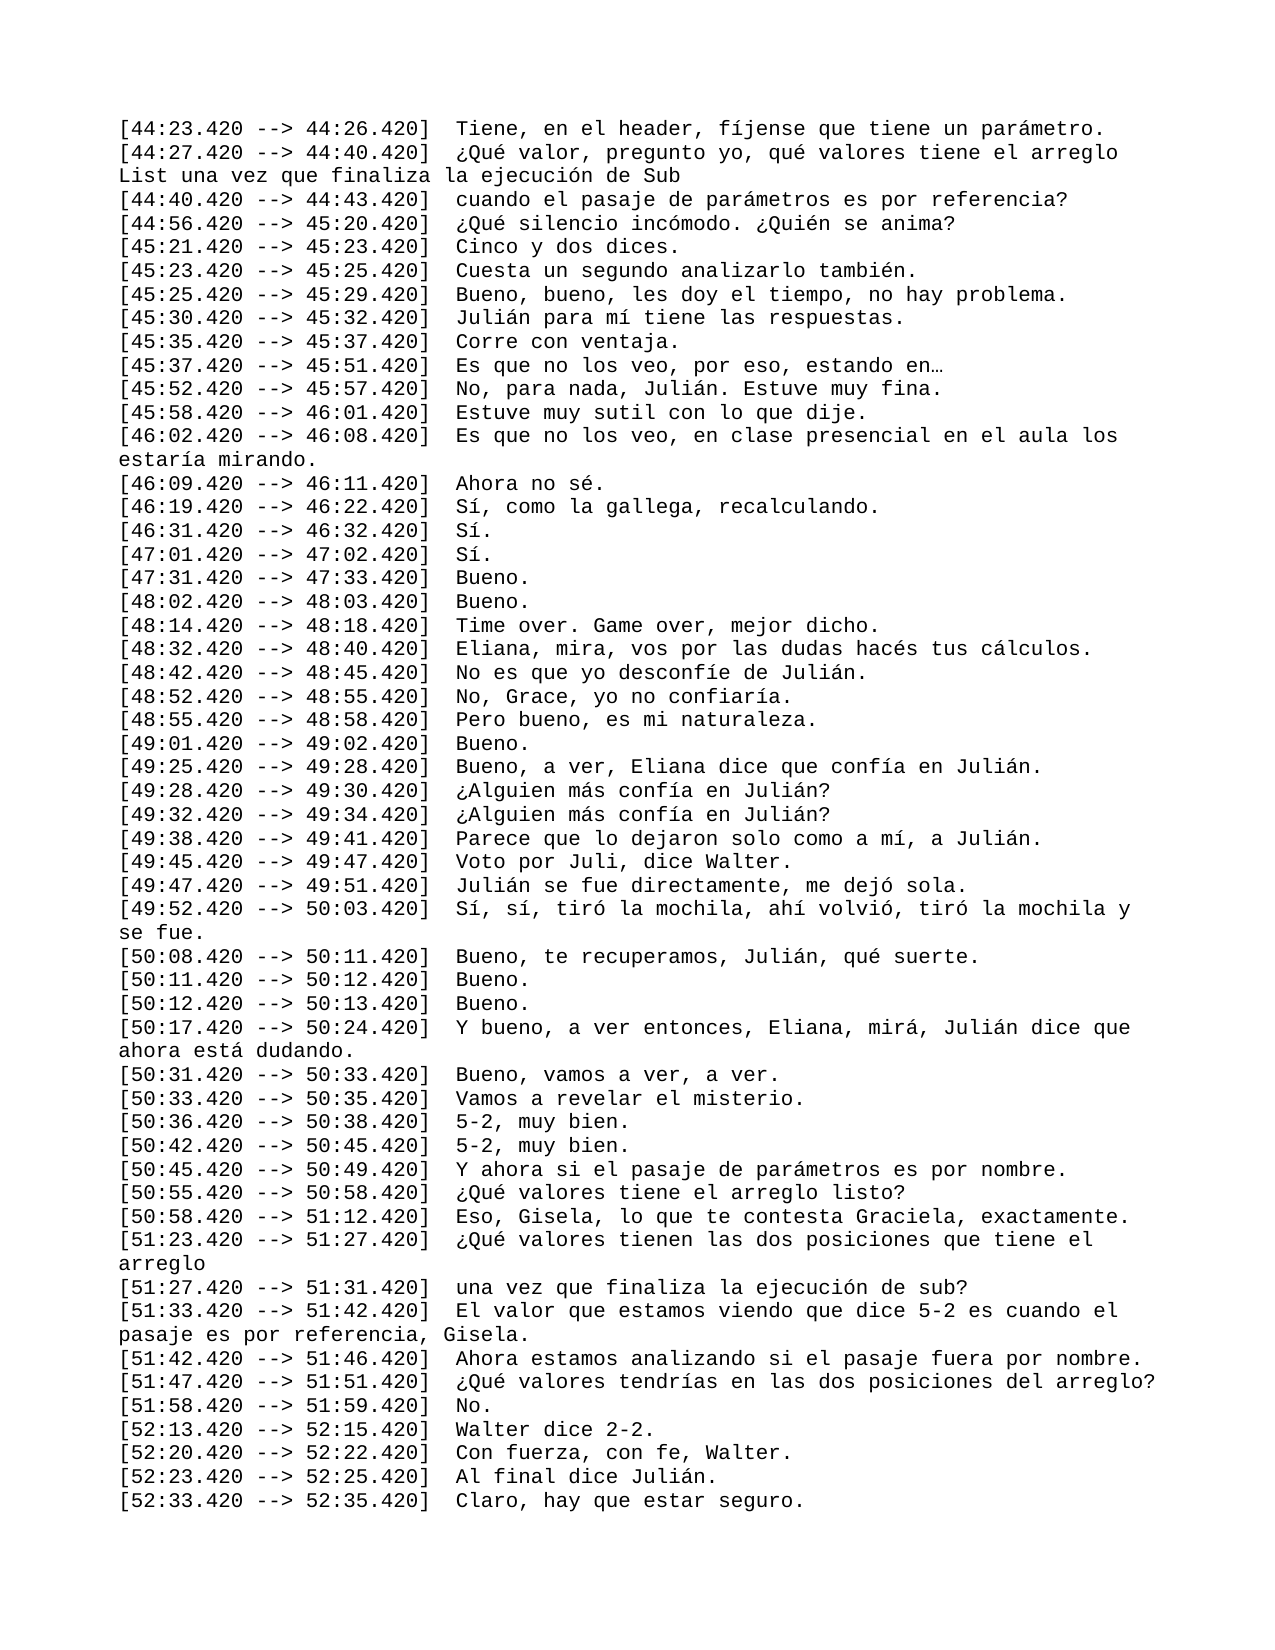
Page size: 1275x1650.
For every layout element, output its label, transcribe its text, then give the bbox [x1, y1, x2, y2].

text [50:55.420 --> 50:58.420] ¿Qué valores tiene el arreglo listo? [118, 1182, 1157, 1206]
text [50:45.420 --> 50:49.420] Y ahora si el pasaje de parámetros es por nombre. [118, 1158, 1157, 1182]
text [49:38.420 --> 49:41.420] Parece que lo dejaron solo como a mí, a Julián. [118, 827, 1157, 851]
text [45:37.420 --> 45:51.420] Es que no los veo, por eso, estando en… [118, 354, 1157, 378]
text [51:23.420 --> 51:27.420] ¿Qué valores tienen las dos posiciones que tiene el arreglo [118, 1229, 1157, 1277]
text [47:01.420 --> 47:02.420] Sí. [118, 544, 1157, 567]
text [49:52.420 --> 50:03.420] Sí, sí, tiró la mochila, ahí volvió, tiró la mochila y se fue. [118, 898, 1157, 946]
text [48:02.420 --> 48:03.420] Bueno. [118, 591, 1157, 615]
text [48:55.420 --> 48:58.420] Pero bueno, es mi naturaleza. [118, 709, 1157, 733]
text [50:31.420 --> 50:33.420] Bueno, vamos a ver, a ver. [118, 1064, 1157, 1088]
text [50:17.420 --> 50:24.420] Y bueno, a ver entonces, Eliana, mirá, Julián dice que ahora está dudando. [118, 1017, 1157, 1064]
text [44:27.420 --> 44:40.420] ¿Qué valor, pregunto yo, qué valores tiene el arreglo List una vez que finaliza la ejecución de Sub [118, 142, 1157, 189]
text [50:11.420 --> 50:12.420] Bueno. [118, 969, 1157, 993]
text [49:28.420 --> 49:30.420] ¿Alguien más confía en Julián? [118, 780, 1157, 804]
text [51:47.420 --> 51:51.420] ¿Qué valores tendrías en las dos posiciones del arreglo? [118, 1371, 1157, 1395]
text [45:25.420 --> 45:29.420] Bueno, bueno, les doy el tiempo, no hay problema. [118, 284, 1157, 307]
text [50:33.420 --> 50:35.420] Vamos a revelar el misterio. [118, 1088, 1157, 1111]
text [52:33.420 --> 52:35.420] Claro, hay que estar seguro. [118, 1489, 1157, 1513]
text [50:58.420 --> 51:12.420] Eso, Gisela, lo que te contesta Graciela, exactamente. [118, 1206, 1157, 1229]
text [46:19.420 --> 46:22.420] Sí, como la gallega, recalculando. [118, 496, 1157, 520]
text [52:20.420 --> 52:22.420] Con fuerza, con fe, Walter. [118, 1442, 1157, 1466]
text [52:23.420 --> 52:25.420] Al final dice Julián. [118, 1466, 1157, 1489]
text [49:32.420 --> 49:34.420] ¿Alguien más confía en Julián? [118, 804, 1157, 827]
text [49:45.420 --> 49:47.420] Voto por Juli, dice Walter. [118, 851, 1157, 875]
text [50:08.420 --> 50:11.420] Bueno, te recuperamos, Julián, qué suerte. [118, 946, 1157, 969]
text [51:42.420 --> 51:46.420] Ahora estamos analizando si el pasaje fuera por nombre. [118, 1348, 1157, 1371]
text [50:36.420 --> 50:38.420] 5-2, muy bien. [118, 1111, 1157, 1135]
text [48:14.420 --> 48:18.420] Time over. Game over, mejor dicho. [118, 615, 1157, 638]
text [45:23.420 --> 45:25.420] Cuesta un segundo analizarlo también. [118, 260, 1157, 284]
text [49:47.420 --> 49:51.420] Julián se fue directamente, me dejó sola. [118, 875, 1157, 898]
text [49:25.420 --> 49:28.420] Bueno, a ver, Eliana dice que confía en Julián. [118, 757, 1157, 780]
text [46:02.420 --> 46:08.420] Es que no los veo, en clase presencial en el aula los estaría mirando. [118, 426, 1157, 473]
text [48:32.420 --> 48:40.420] Eliana, mira, vos por las dudas hacés tus cálculos. [118, 638, 1157, 662]
text [52:13.420 --> 52:15.420] Walter dice 2-2. [118, 1419, 1157, 1442]
text [45:58.420 --> 46:01.420] Estuve muy sutil con lo que dije. [118, 402, 1157, 426]
text [51:58.420 --> 51:59.420] No. [118, 1395, 1157, 1419]
text [45:21.420 --> 45:23.420] Cinco y dos dices. [118, 236, 1157, 260]
text [45:30.420 --> 45:32.420] Julián para mí tiene las respuestas. [118, 307, 1157, 331]
text [46:31.420 --> 46:32.420] Sí. [118, 520, 1157, 544]
text [44:23.420 --> 44:26.420] Tiene, en el header, fíjense que tiene un parámetro. [118, 118, 1157, 142]
text [45:52.420 --> 45:57.420] No, para nada, Julián. Estuve muy fina. [118, 378, 1157, 402]
text [45:35.420 --> 45:37.420] Corre con ventaja. [118, 331, 1157, 354]
text [50:12.420 --> 50:13.420] Bueno. [118, 993, 1157, 1017]
text [46:09.420 --> 46:11.420] Ahora no sé. [118, 473, 1157, 496]
text [44:56.420 --> 45:20.420] ¿Qué silencio incómodo. ¿Quién se anima? [118, 213, 1157, 236]
text [50:42.420 --> 50:45.420] 5-2, muy bien. [118, 1135, 1157, 1158]
text [48:42.420 --> 48:45.420] No es que yo desconfíe de Julián. [118, 662, 1157, 686]
text [44:40.420 --> 44:43.420] cuando el pasaje de parámetros es por referencia? [118, 189, 1157, 213]
text [51:33.420 --> 51:42.420] El valor que estamos viendo que dice 5-2 es cuando el pasaje es por referencia, Gisela. [118, 1300, 1157, 1348]
text [49:01.420 --> 49:02.420] Bueno. [118, 733, 1157, 757]
text [47:31.420 --> 47:33.420] Bueno. [118, 567, 1157, 591]
text [48:52.420 --> 48:55.420] No, Grace, yo no confiaría. [118, 686, 1157, 709]
text [51:27.420 --> 51:31.420] una vez que finaliza la ejecución de sub? [118, 1277, 1157, 1300]
